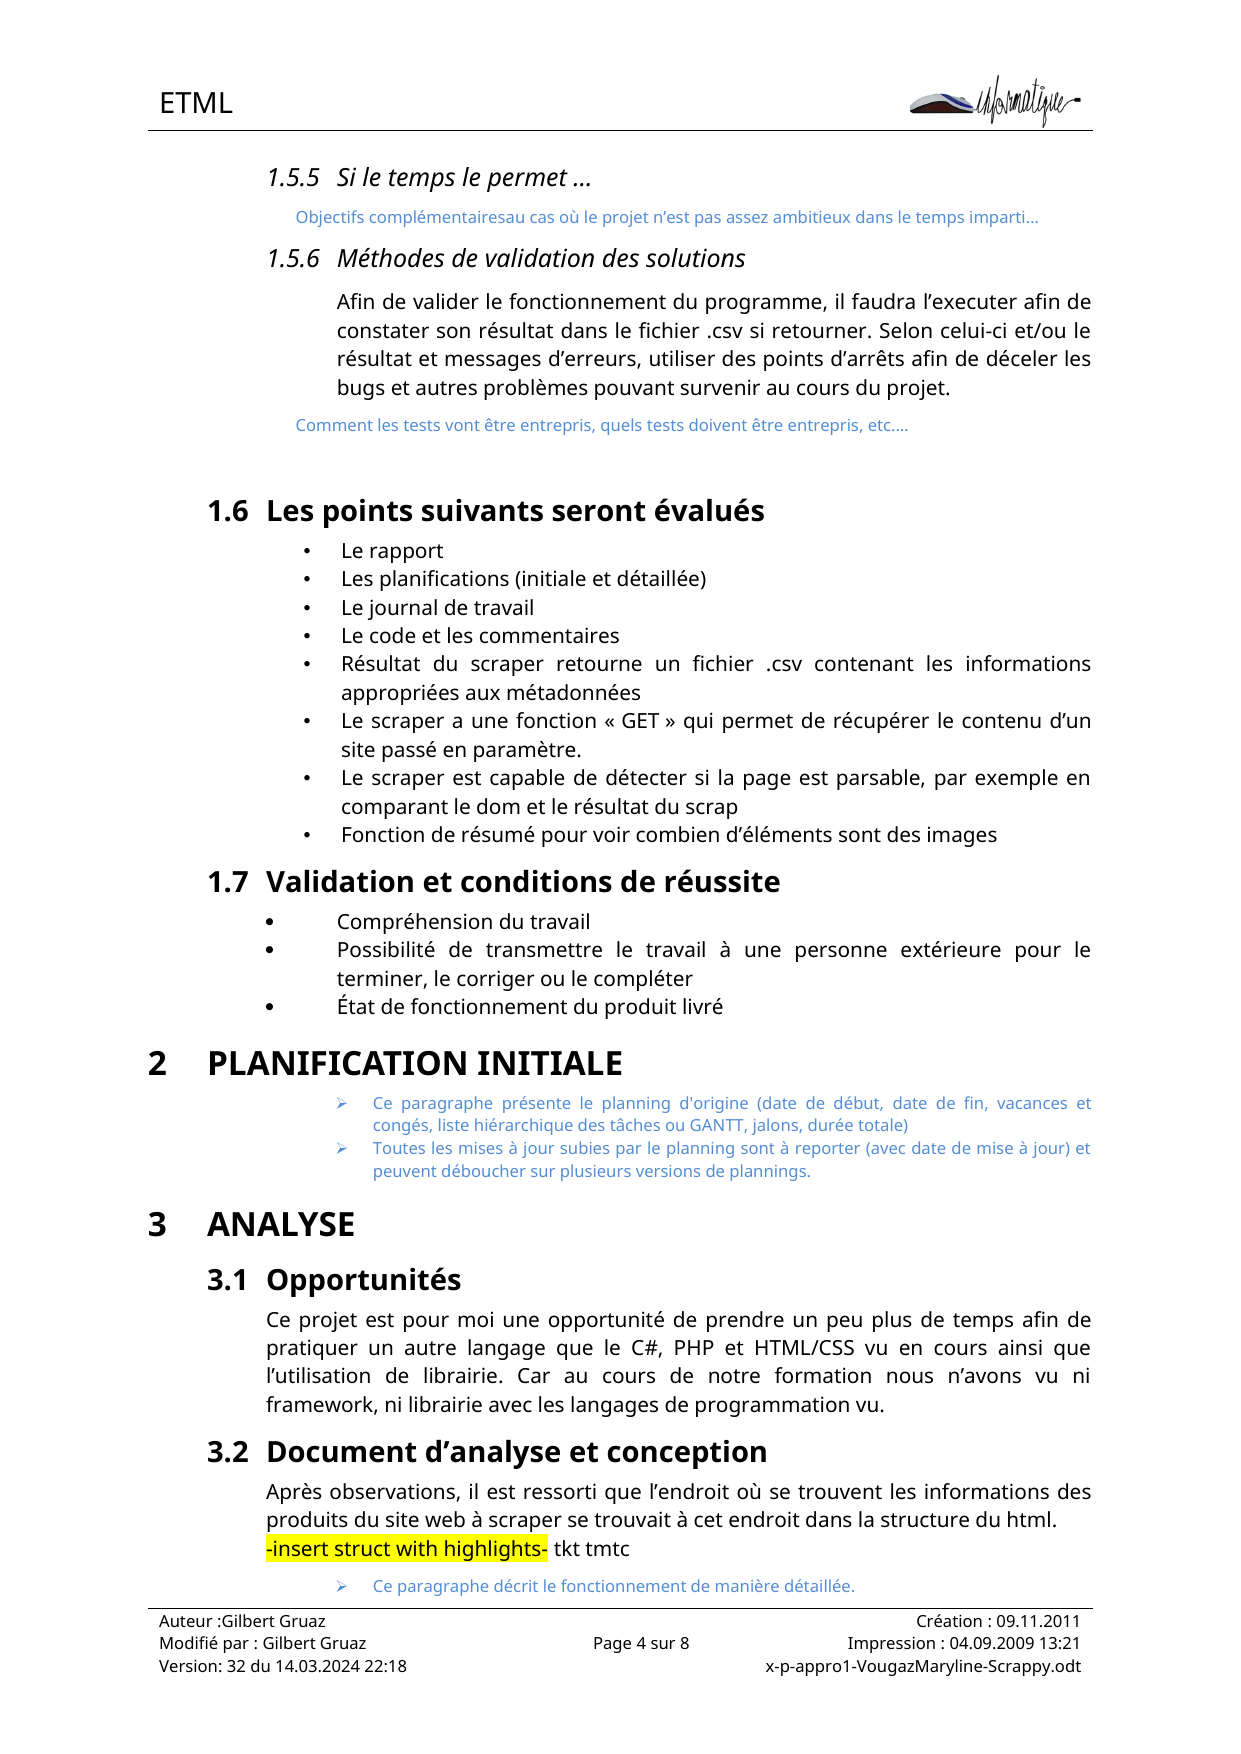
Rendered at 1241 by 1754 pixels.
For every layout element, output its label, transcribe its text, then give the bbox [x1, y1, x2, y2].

text Après observations, il est ressorti que l’endroit où se trouvent les informations des produits du site web à scraper se trouvait à cet endroit dans la structure du html. [266, 1477, 1092, 1534]
list Le journal de travail [303, 593, 1092, 621]
list Fonction de résumé pour voir combien d’éléments sont des images [303, 820, 1092, 849]
list Ce paragraphe décrit le fonctionnement de manière détaillée. [335, 1575, 1092, 1597]
list Possibilité de transmettre le travail à une personne extérieure pour le terminer, le corriger ou le compléter [266, 936, 1092, 992]
list Le scraper est capable de détecter si la page est parsable, par exemple en comparant le dom et le résultat du scrap [303, 763, 1092, 820]
list Compréhension du travail [266, 907, 1092, 936]
list État de fonctionnement du produit livré [266, 992, 1092, 1021]
text Afin de valider le fonctionnement du programme, il faudra l’executer afin de constater son résultat dans le fichier .csv si retourner. Selon celui-ci et/ou le résultat et messages d’erreurs, utiliser des points d’arrêts afin de déceler les bugs et autres problèmes pouvant survenir au cours du projet. [337, 287, 1092, 401]
list Ce paragraphe présente le planning d'origine (date de début, date de fin, vacances et congés, liste hiérarchique des tâches ou GANTT, jalons, durée totale) [335, 1091, 1092, 1137]
picture [909, 75, 1082, 128]
subtitle Si le temps le permet … [266, 159, 1092, 193]
subtitle Validation et conditions de réussite [207, 861, 1092, 901]
list Le rapport [303, 536, 1092, 564]
list Le scraper a une fonction « GET » qui permet de récupérer le contenu d’un site passé en paramètre. [303, 706, 1092, 763]
subtitle Document d’analyse et conception [207, 1431, 1092, 1471]
text Objectifs complémentairesau cas où le projet n’est pas assez ambitieux dans le temps imparti… [295, 206, 1092, 228]
text Comment les tests vont être entrepris, quels tests doivent être entrepris, etc.… [295, 414, 1092, 436]
list Toutes les mises à jour subies par le planning sont à reporter (avec date de mise à jour) et peuvent déboucher sur plusieurs versions de plannings. [335, 1137, 1092, 1182]
list Résultat du scraper retourne un fichier .csv contenant les informations appropriées aux métadonnées [303, 649, 1092, 706]
text -insert struct with highlights- tkt tmtc [266, 1534, 1092, 1562]
list Le code et les commentaires [303, 621, 1092, 649]
subtitle Planification Initiale [148, 1039, 1092, 1085]
text Ce projet est pour moi une opportunité de prendre un peu plus de temps afin de pratiquer un autre langage que le C#, PHP et HTML/CSS vu en cours ainsi que l’utilisation de librairie. Car au cours de notre formation nous n’avons vu ni framework, ni librairie avec les langages de programmation vu. [266, 1305, 1092, 1418]
subtitle Analyse [148, 1201, 1092, 1246]
subtitle Les points suivants seront évalués [207, 490, 1092, 529]
subtitle Méthodes de validation des solutions [266, 241, 1092, 275]
subtitle Opportunités [207, 1259, 1092, 1298]
list Les planifications (initiale et détaillée) [303, 564, 1092, 593]
